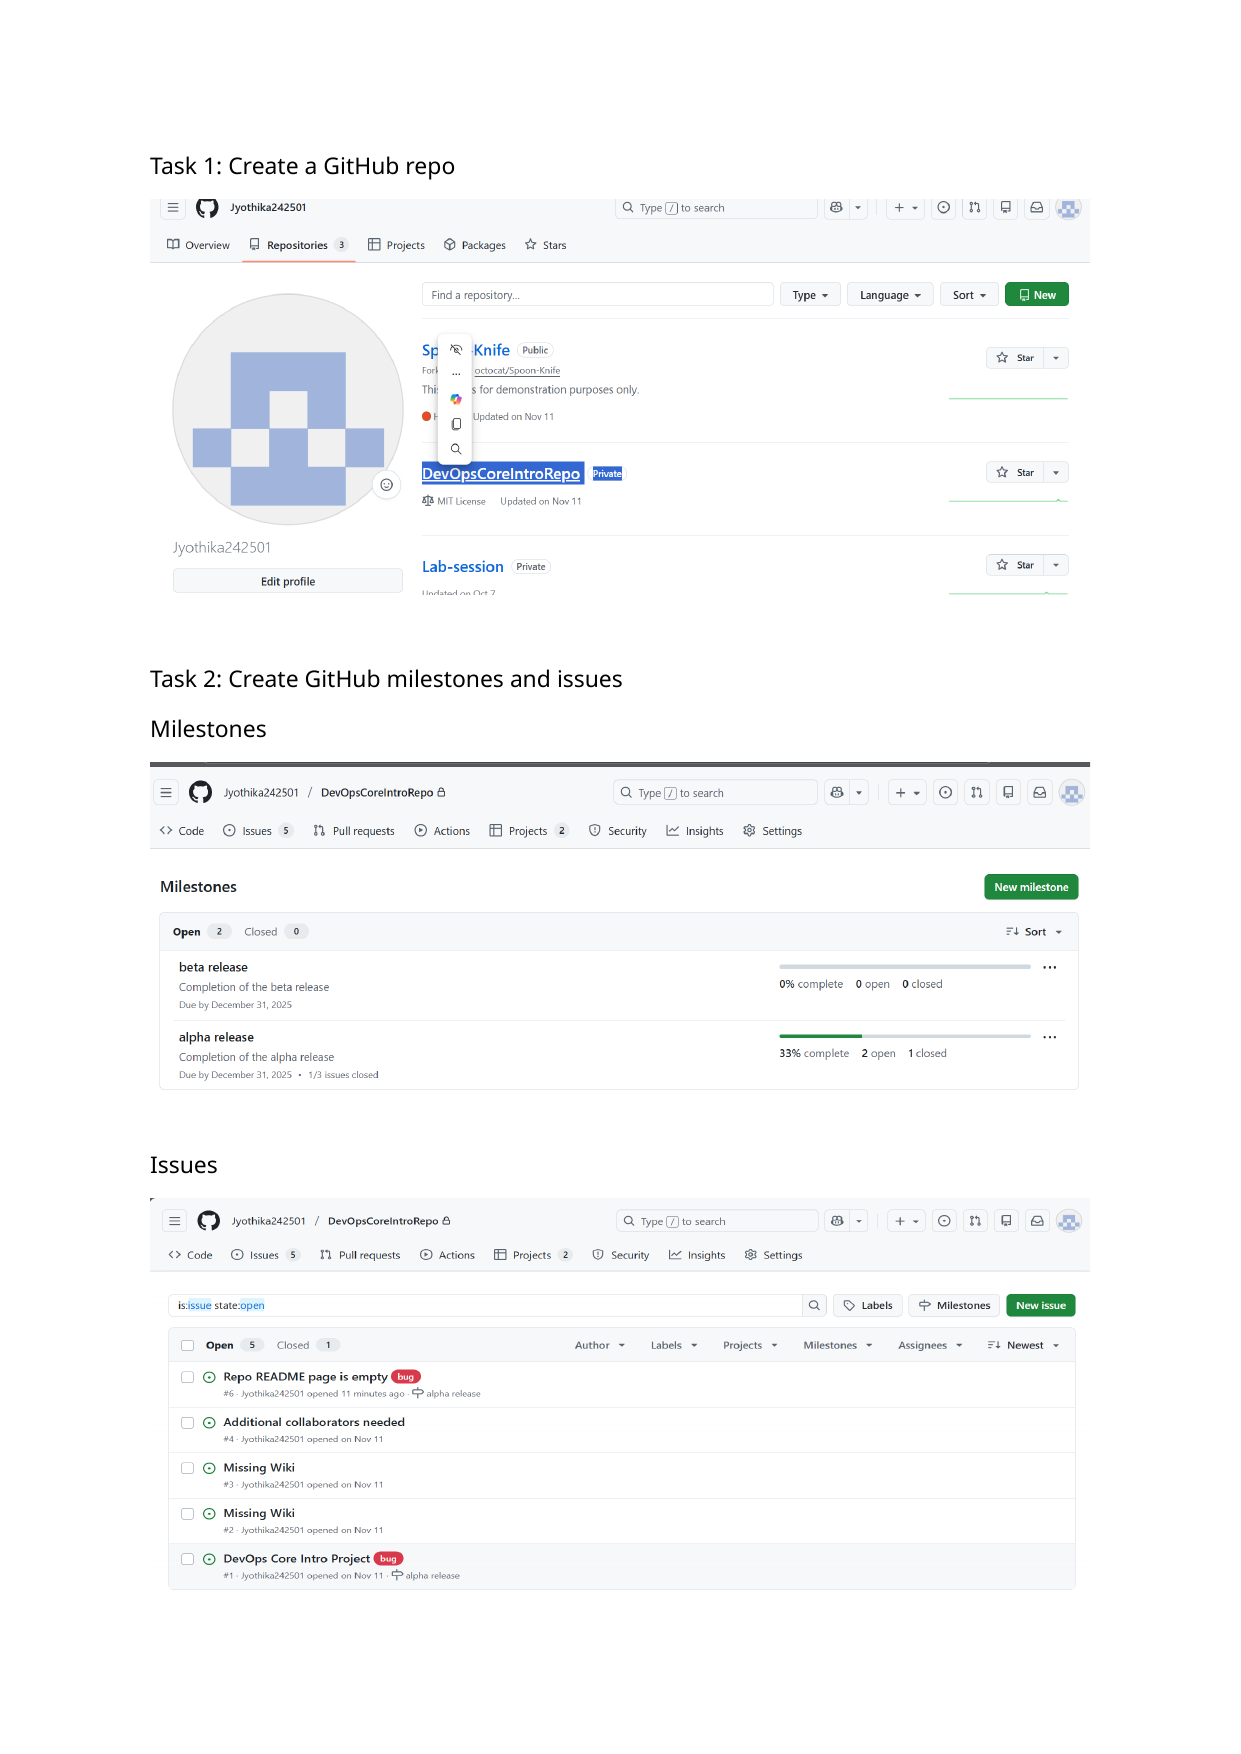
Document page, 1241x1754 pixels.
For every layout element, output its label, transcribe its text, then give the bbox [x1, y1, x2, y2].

text Milestones [150, 713, 1090, 744]
text Task 2: Create GitHub milestones and issues [150, 663, 1090, 694]
text Task 1: Create a GitHub repo [150, 150, 1090, 181]
text Issues [150, 1149, 1090, 1180]
